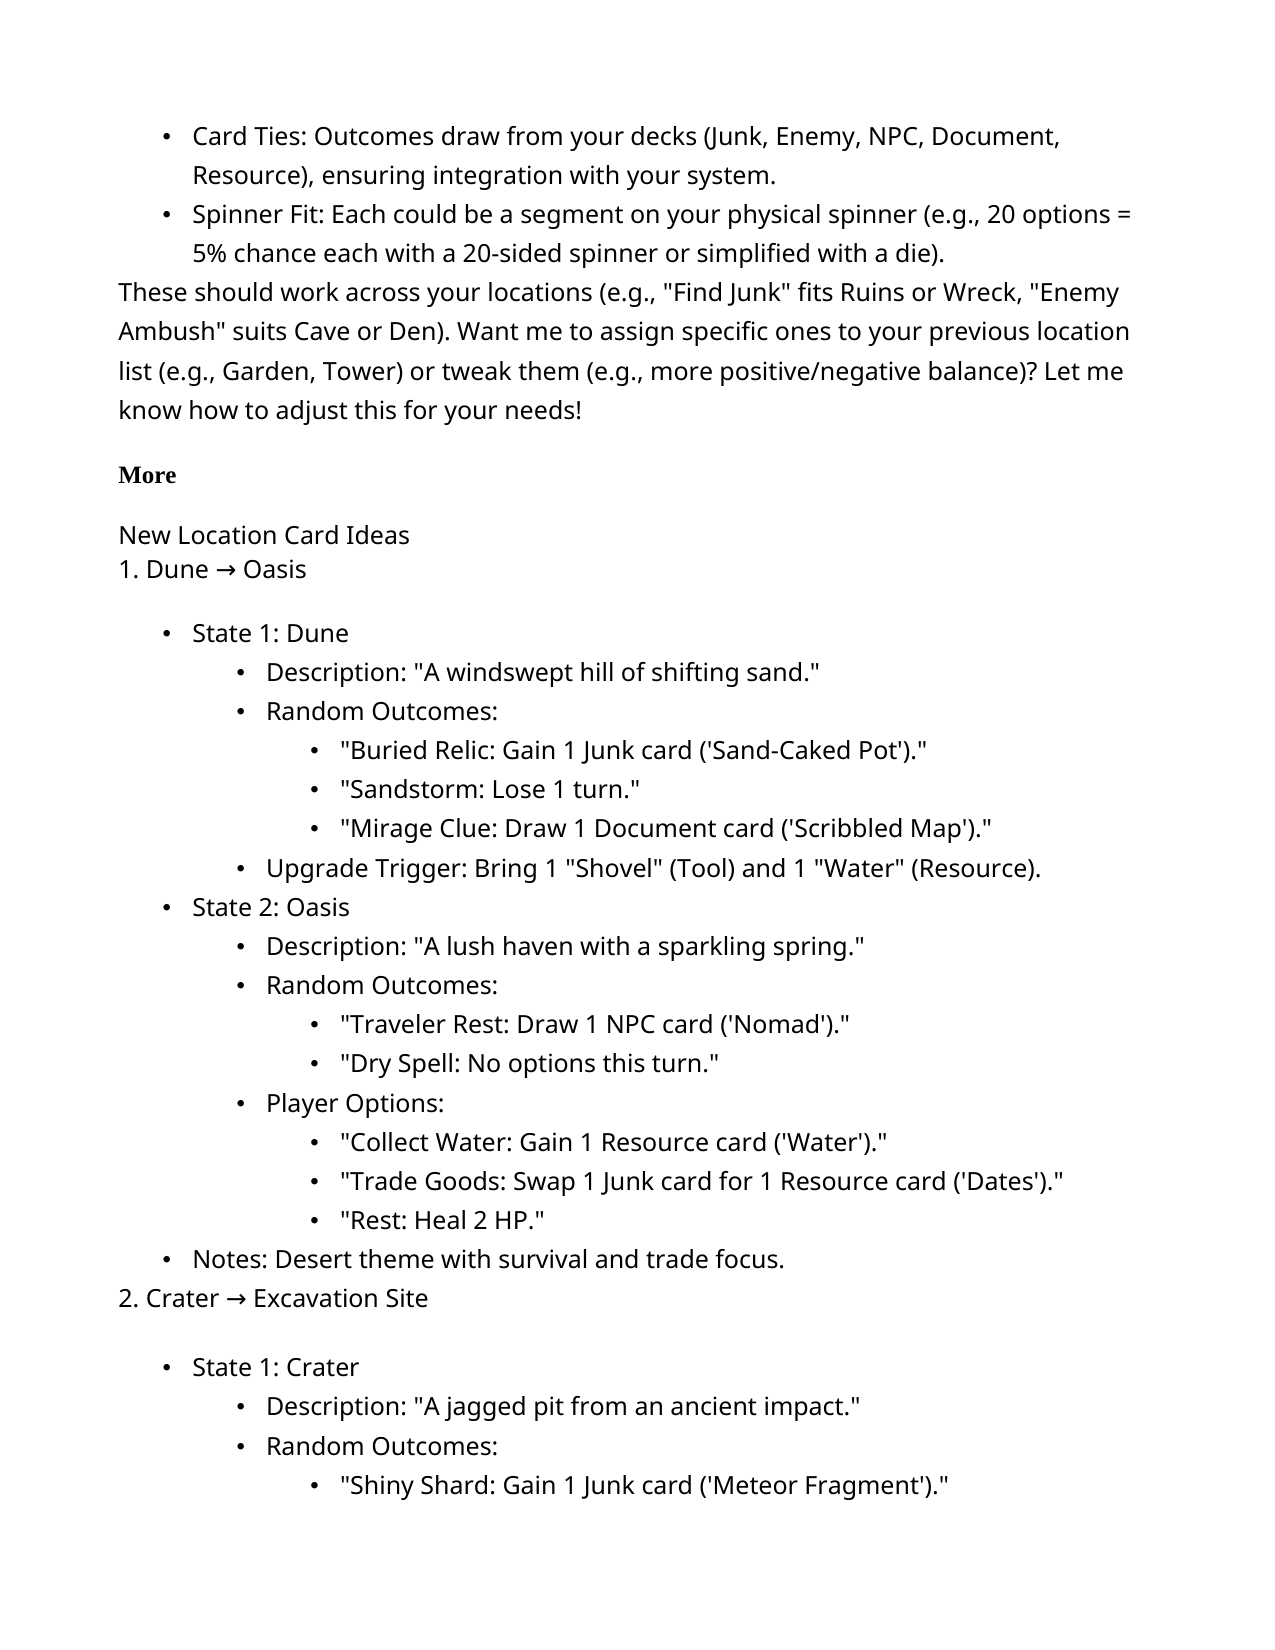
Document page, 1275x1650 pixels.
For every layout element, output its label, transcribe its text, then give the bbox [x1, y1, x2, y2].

list "Sandstorm: Lose 1 turn." [310, 772, 1157, 806]
list Notes: Desert theme with survival and trade focus. [162, 1242, 1157, 1276]
list Random Outcomes: [236, 1428, 1157, 1462]
list Description: "A lush haven with a sparkling spring." [236, 929, 1157, 963]
list Upgrade Trigger: Bring 1 "Shovel" (Tool) and 1 "Water" (Resource). [236, 850, 1157, 884]
text 1. Dune → Oasis [118, 552, 1157, 586]
list "Trade Goods: Swap 1 Junk card for 1 Resource card ('Dates')." [310, 1164, 1157, 1198]
text More New Location Card Ideas [118, 431, 1157, 552]
list "Rest: Heal 2 HP." [310, 1203, 1157, 1237]
list "Traveler Rest: Draw 1 NPC card ('Nomad')." [310, 1007, 1157, 1041]
text These should work across your locations (e.g., "Find Junk" fits Ruins or Wreck, "Enemy Ambush" suits Cave or Den). Want me to assign specific ones to your previous location list (e.g., Garden, Tower) or tweak them (e.g., more positive/negative balance)? Let me know how to adjust this for your needs! [118, 275, 1157, 426]
list State 1: Dune [162, 615, 1157, 649]
list Random Outcomes: [236, 968, 1157, 1002]
list Description: "A jagged pit from an ancient impact." [236, 1389, 1157, 1423]
list State 2: Oasis [162, 889, 1157, 923]
list "Shiny Shard: Gain 1 Junk card ('Meteor Fragment')." [310, 1467, 1157, 1501]
list "Mirage Clue: Draw 1 Document card ('Scribbled Map')." [310, 811, 1157, 845]
list "Buried Relic: Gain 1 Junk card ('Sand-Caked Pot')." [310, 733, 1157, 767]
list Spinner Fit: Each could be a segment on your physical spinner (e.g., 20 options = 5% chance each with a 20-sided spinner or simplified with a die). [162, 196, 1157, 270]
text 2. Crater → Excavation Site [118, 1281, 1157, 1315]
list Player Options: [236, 1085, 1157, 1119]
list "Collect Water: Gain 1 Resource card ('Water')." [310, 1124, 1157, 1158]
list "Dry Spell: No options this turn." [310, 1046, 1157, 1080]
list Card Ties: Outcomes draw from your decks (Junk, Enemy, NPC, Document, Resource), ensuring integration with your system. [162, 118, 1157, 191]
list Random Outcomes: [236, 694, 1157, 728]
list Description: "A windswept hill of shifting sand." [236, 654, 1157, 688]
list State 1: Crater [162, 1350, 1157, 1384]
